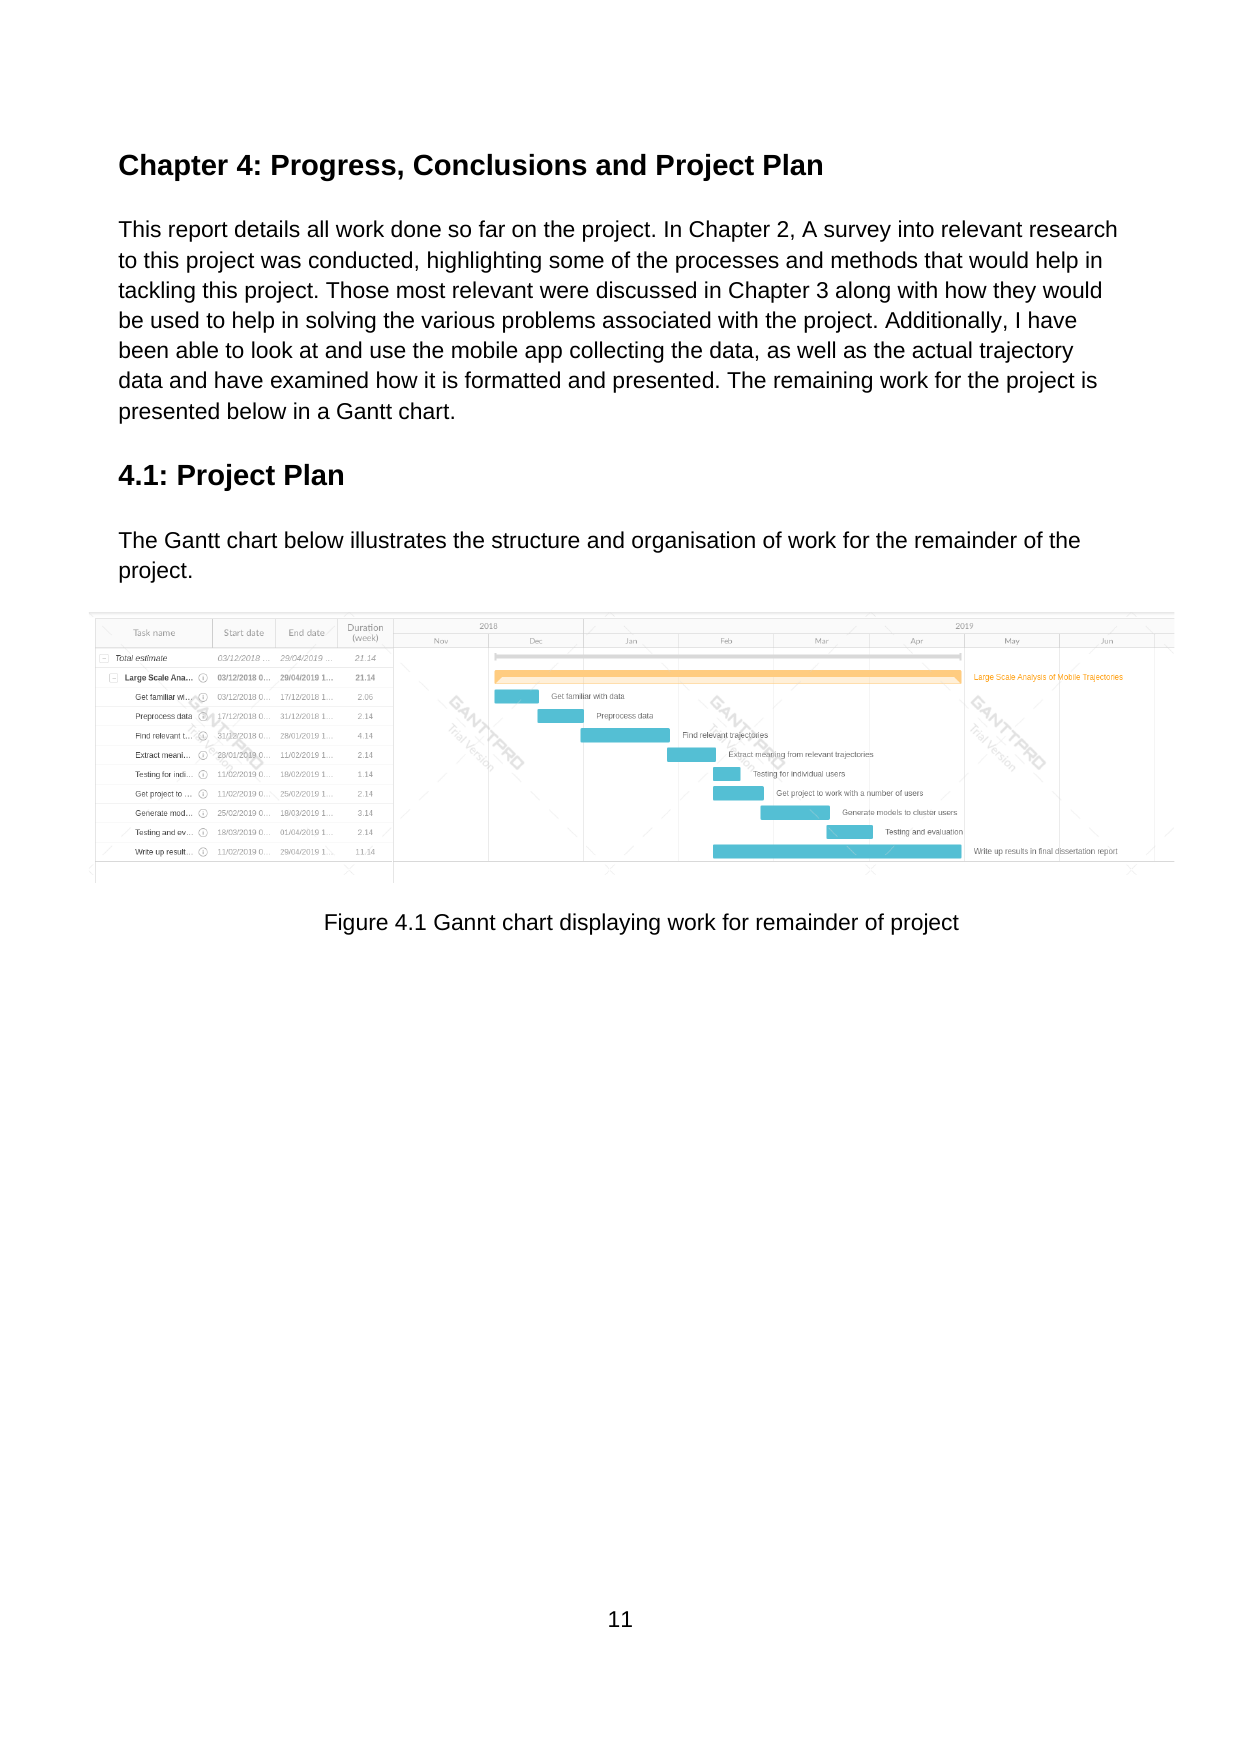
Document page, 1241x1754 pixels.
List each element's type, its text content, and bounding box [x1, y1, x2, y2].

picture [88, 603, 1175, 883]
text Chapter 4: Progress, Conclusions and Project Plan [118, 148, 1122, 181]
text This report details all work done so far on the project. In Chapter 2, A survey into relevant research to this project was conducted, highlighting some of the processes and methods that would help in tackling this project. Those most relevant were discussed in Chapter 3 along with how they would be used to help in solving the various problems associated with the project. Additionally, I have been able to look at and use the mobile app collecting the data, as well as the actual trajectory data and have examined how it is formatted and presented. The remaining work for the project is presented below in a Gantt chart. [118, 216, 1122, 424]
text 4.1: Project Plan [118, 458, 1122, 492]
text The Gantt chart below illustrates the structure and organisation of work for the remainder of the project. [118, 527, 1122, 583]
